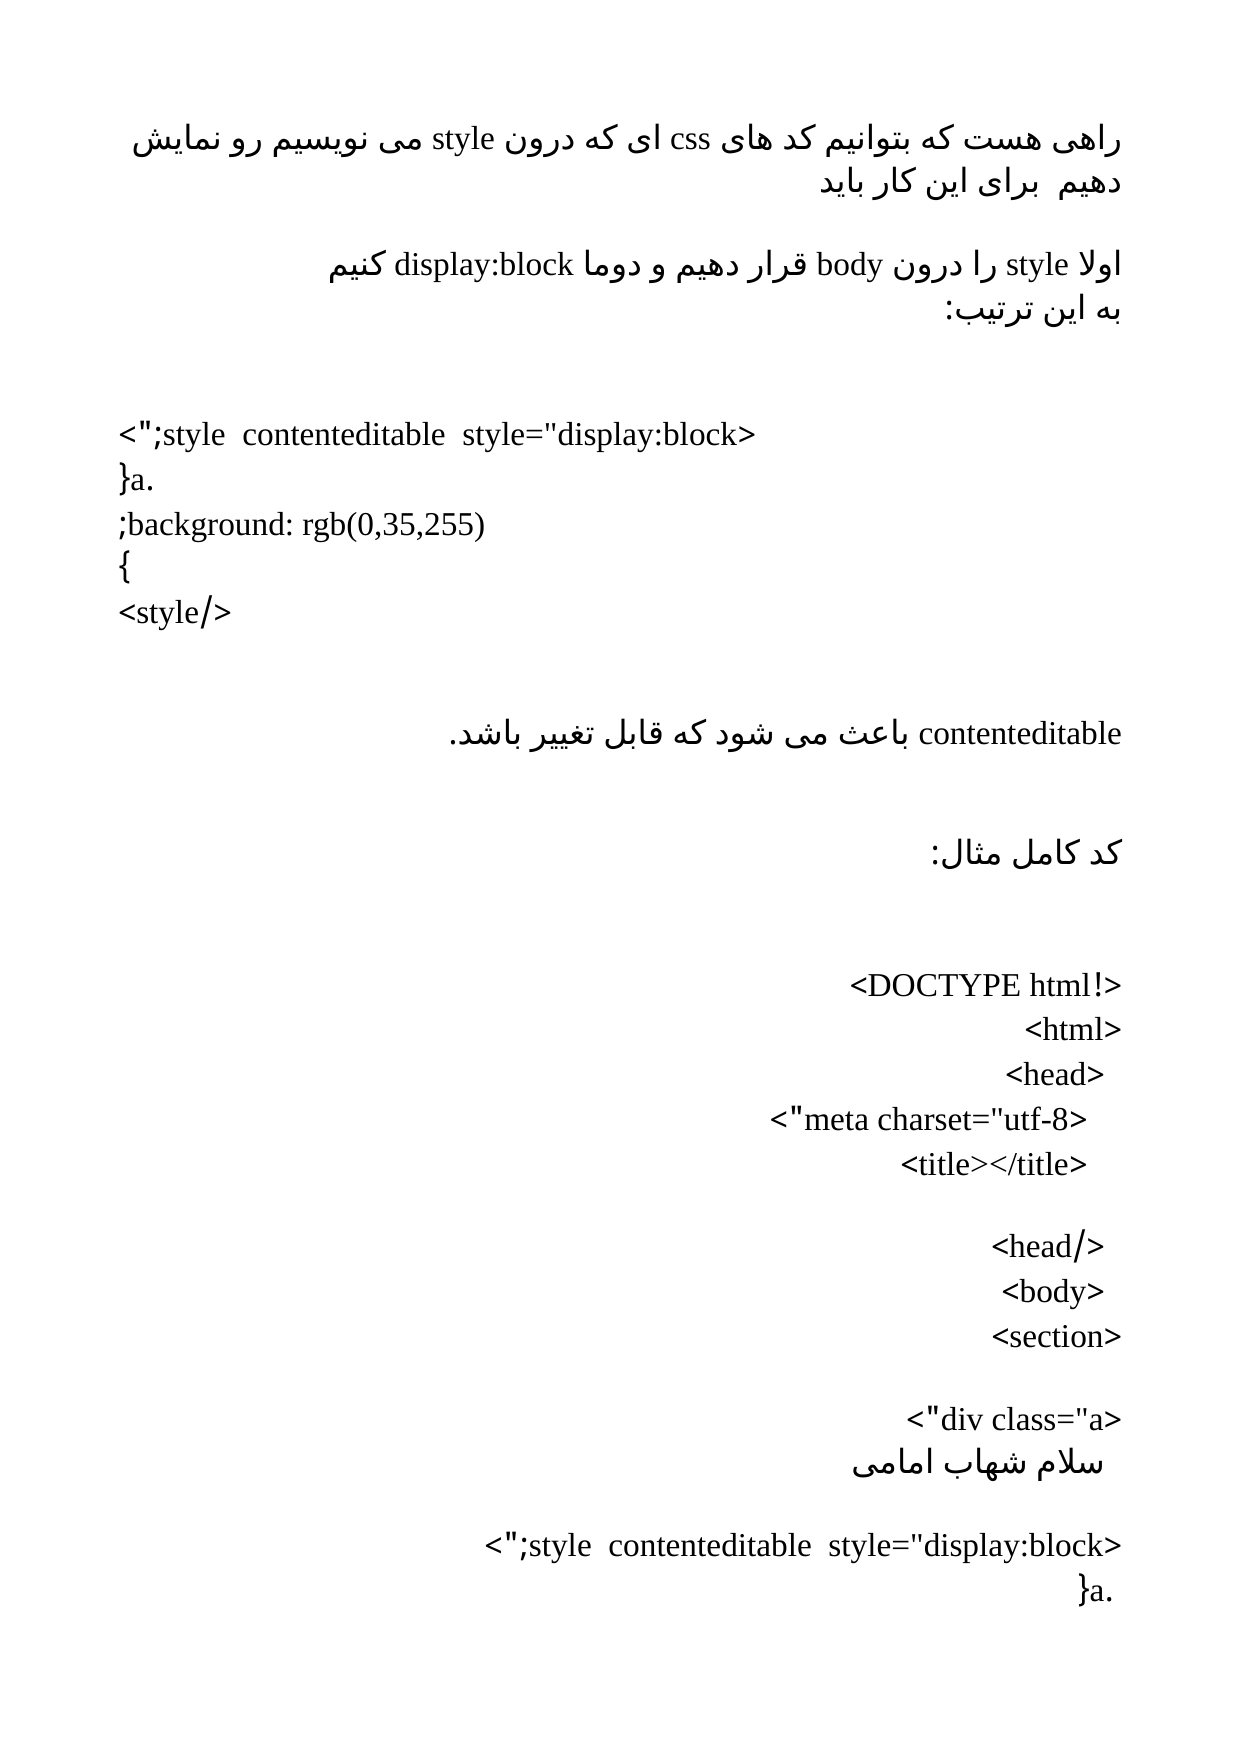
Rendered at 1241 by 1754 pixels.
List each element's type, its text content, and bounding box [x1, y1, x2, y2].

text <div class="a"> [118, 1399, 1122, 1444]
text <meta charset="utf-8"> [118, 1099, 1122, 1144]
text سلام شهاب امامی [118, 1444, 1122, 1487]
text .a{ [118, 1570, 1122, 1615]
text </head> [118, 1227, 1122, 1271]
text .a{ [118, 459, 1122, 504]
text <style contenteditable style="display:block;"> [118, 371, 1122, 459]
text راهی هست که بتوانیم کد های css ای که درون style می نویسیم رو نمایش دهیم برای این کار باید [118, 118, 1122, 206]
text <section> [118, 1316, 1122, 1361]
text background: rgb(0,35,255); [118, 504, 1122, 548]
text contenteditable باعث می شود که قابل تغییر باشد. [118, 713, 1122, 758]
text کد کامل مثال: <!DOCTYPE html> [118, 835, 1122, 1010]
text <head> [118, 1054, 1122, 1099]
text } [118, 548, 1122, 592]
text </style> [118, 592, 1122, 637]
text به این ترتیب: [118, 289, 1122, 371]
text اولا style را درون body قرار دهیم و دوما display:block کنیم [118, 244, 1122, 289]
text <style contenteditable style="display:block;"> [118, 1526, 1122, 1570]
text <html> [118, 1010, 1122, 1054]
text <title></title> [118, 1144, 1122, 1188]
text <body> [118, 1271, 1122, 1316]
